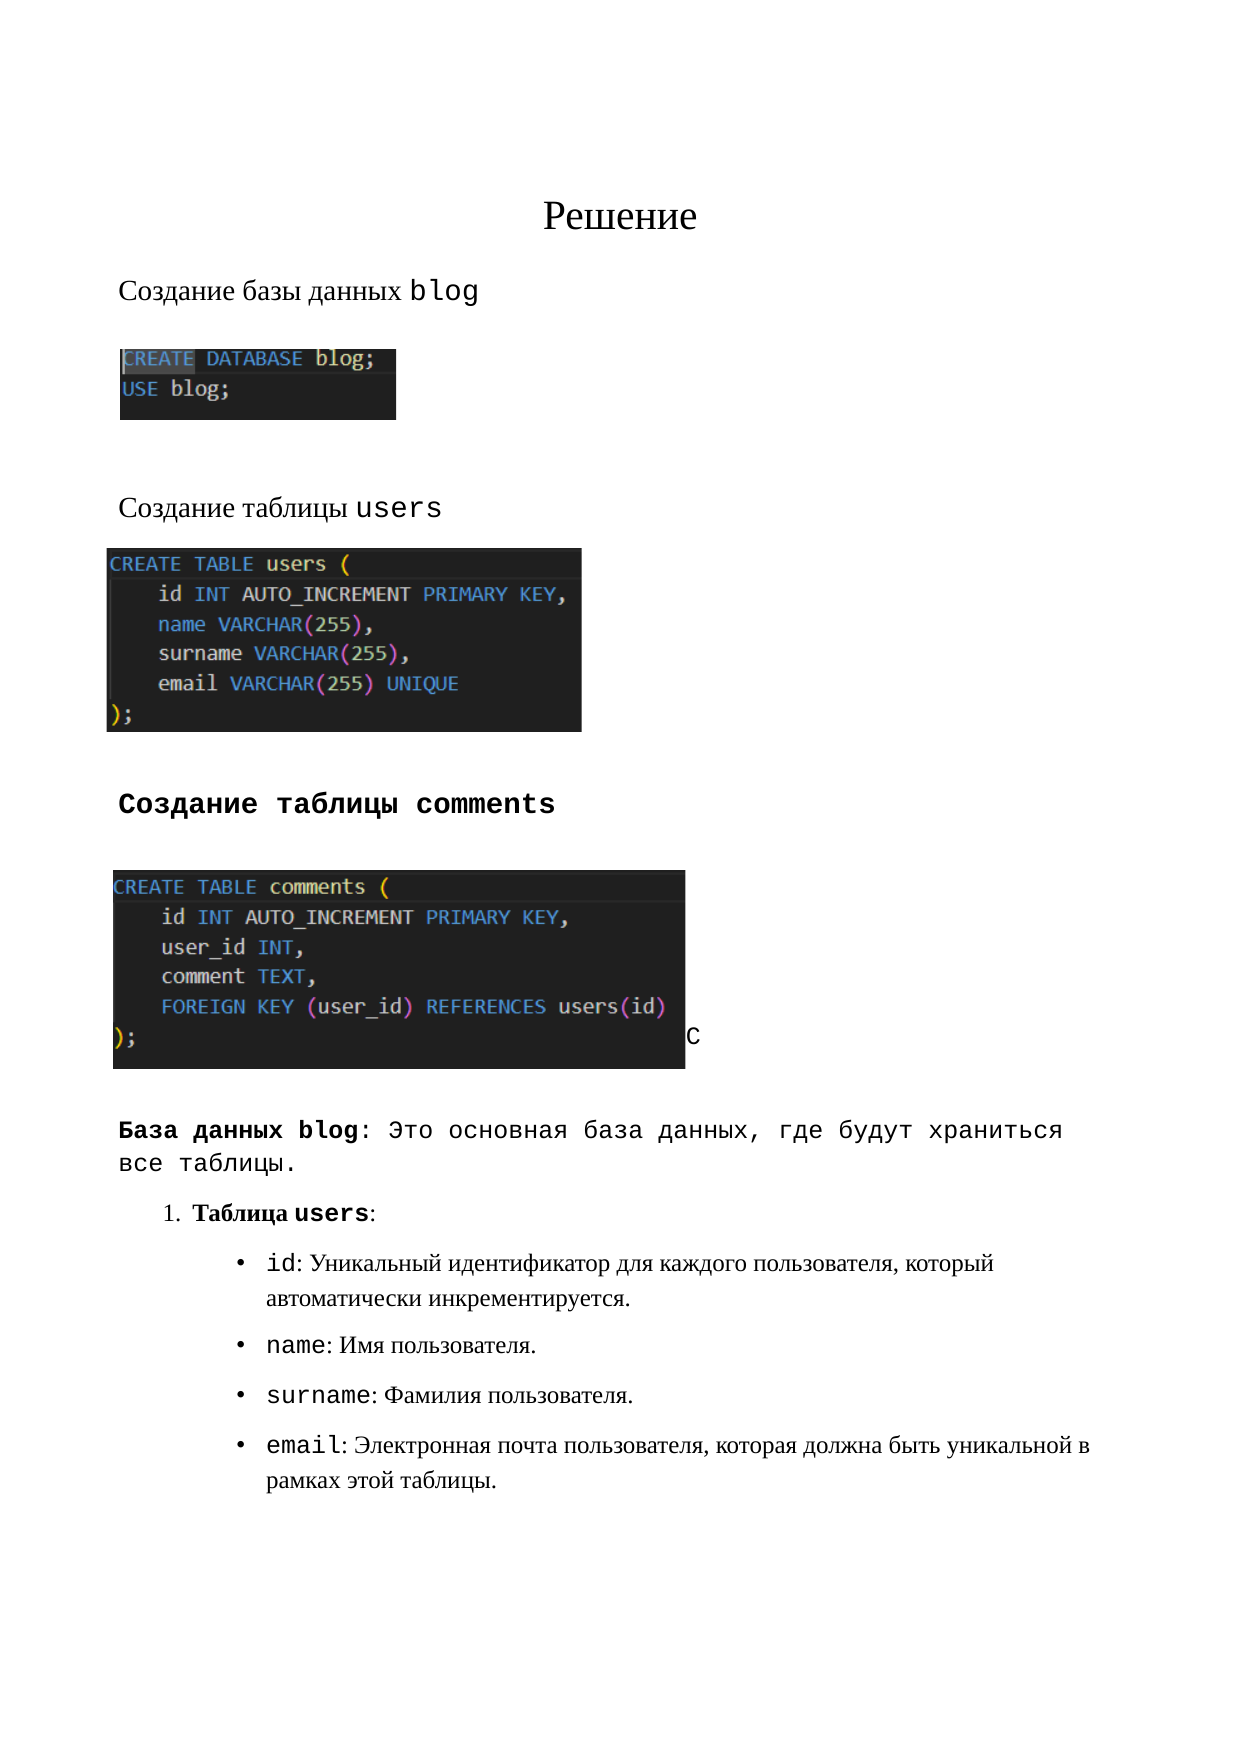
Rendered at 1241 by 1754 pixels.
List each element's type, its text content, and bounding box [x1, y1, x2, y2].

list email: Электронная почта пользователя, которая должна быть уникальной в рамках этой таблицы. [236, 1430, 1122, 1494]
text База данных blog: Это основная база данных, где будут храниться все таблицы. [118, 1118, 1122, 1179]
picture [113, 870, 686, 1069]
list id: Уникальный идентификатор для каждого пользователя, который автоматически инкрементируется. [236, 1248, 1122, 1312]
list surname: Фамилия пользователя. [236, 1380, 1122, 1411]
text С [686, 1024, 1122, 1052]
picture [120, 349, 397, 420]
list name: Имя пользователя. [236, 1330, 1122, 1361]
text Решение [118, 191, 1122, 239]
subtitle Создание таблицы users [118, 491, 1122, 527]
subtitle Создание таблицы comments [118, 789, 1122, 823]
list Таблица users: [162, 1198, 1122, 1228]
picture [106, 548, 582, 732]
subtitle Создание базы данных blog [118, 273, 1122, 309]
